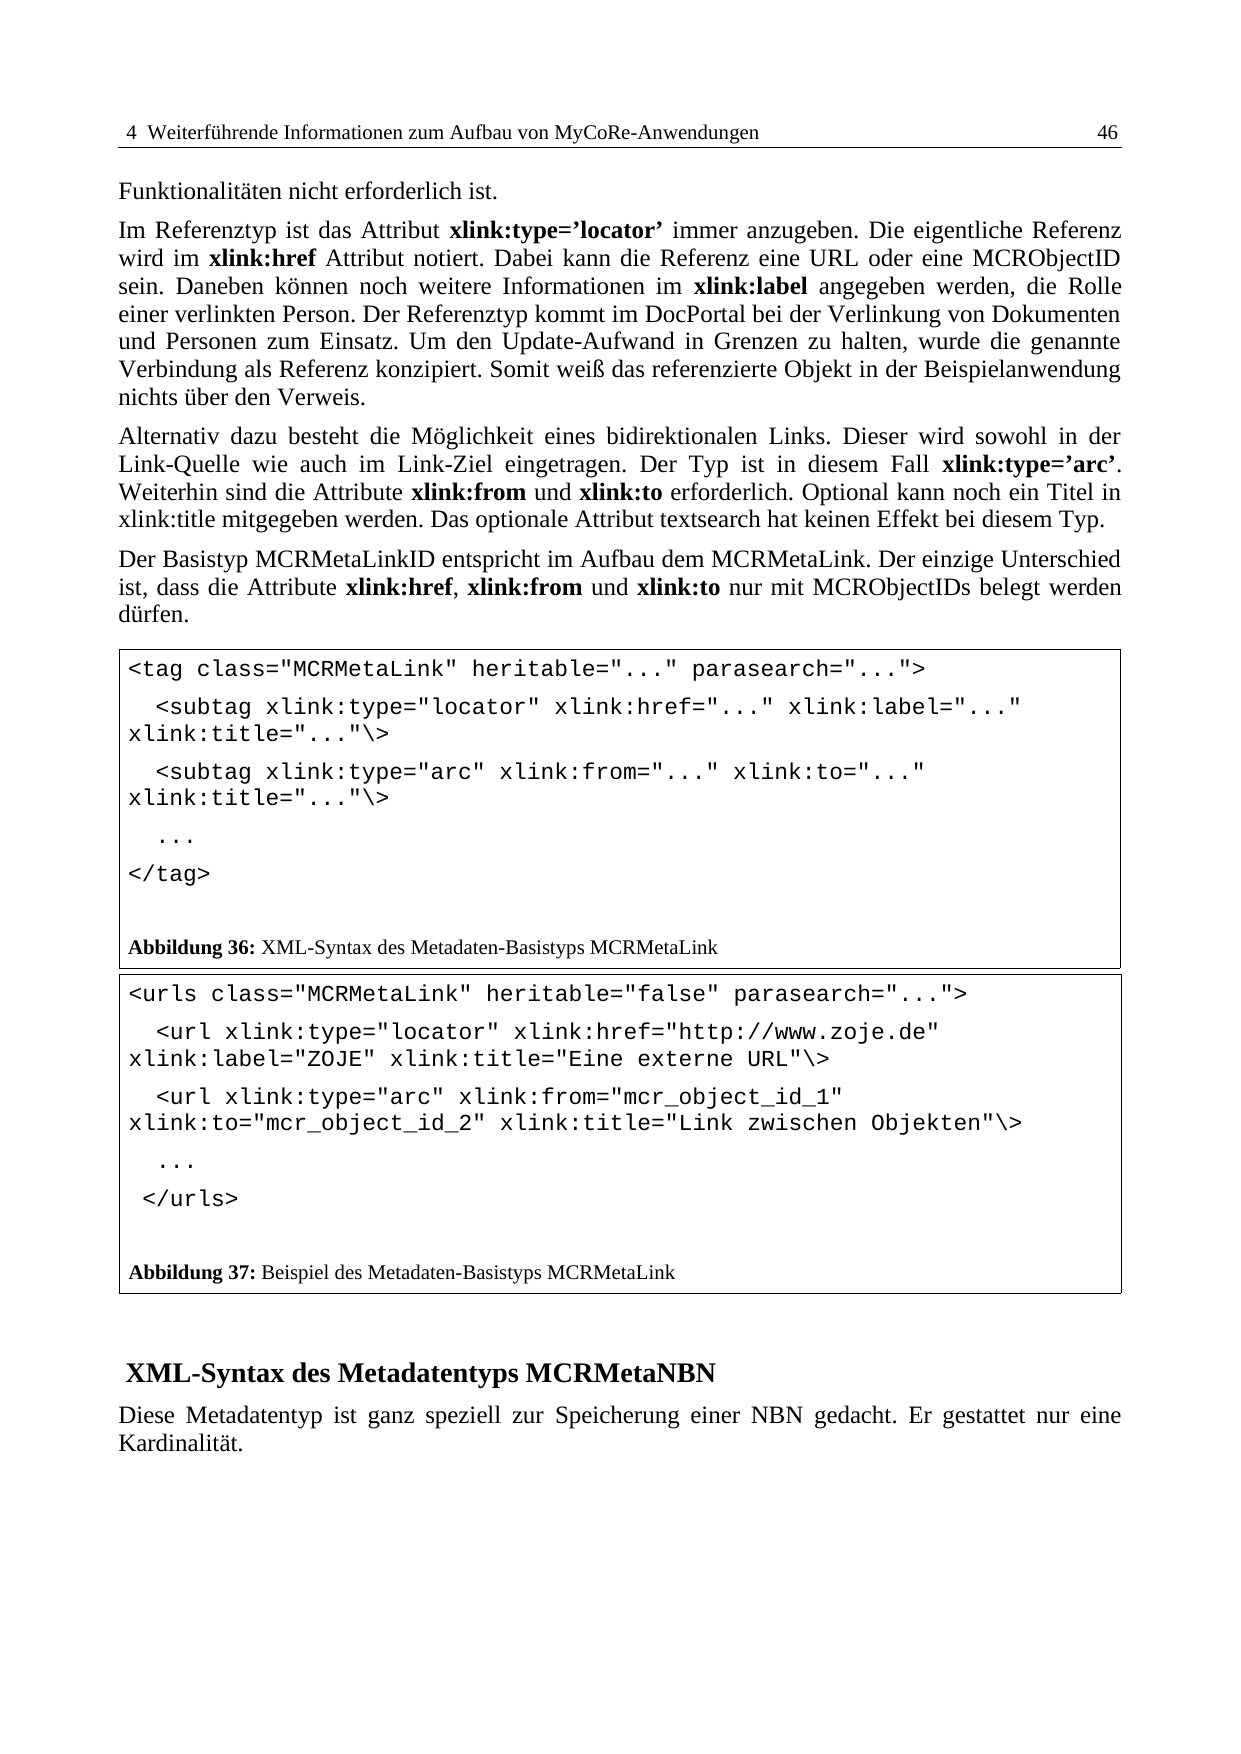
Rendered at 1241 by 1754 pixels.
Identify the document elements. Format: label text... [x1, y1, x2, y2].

text <url xlink:type="arc" xlink:from="mcr_object_id_1" xlink:to="mcr_object_id_2" xlink:title="Link zwischen Objekten"\> [128, 1085, 1112, 1137]
text Diese Metadatentyp ist ganz speziell zur Speicherung einer NBN gedacht. Er gestattet nur eine Kardinalität. [118, 1401, 1122, 1457]
text <url xlink:type="locator" xlink:href="http://www.zoje.de" xlink:label="ZOJE" xlink:title="Eine externe URL"\> [128, 1021, 1112, 1073]
text <urls class="MCRMetaLink" heritable="false" parasearch="..."> [128, 982, 1112, 1009]
text <subtag xlink:type="locator" xlink:href="..." xlink:label="..." xlink:title="..."\> [128, 696, 1111, 748]
text Der Basistyp MCRMetaLinkID entspricht im Aufbau dem MCRMetaLink. Der einzige Unterschied ist, dass die Attribute xlink:href, xlink:from und xlink:to nur mit MCRObjectIDs belegt werden dürfen. [118, 545, 1122, 628]
text Alternativ dazu besteht die Möglichkeit eines bidirektionalen Links. Dieser wird sowohl in der Link-Quelle wie auch im Link-Ziel eingetragen. Der Typ ist in diesem Fall xlink:type=’arc’. Weiterhin sind die Attribute xlink:from und xlink:to erforderlich. Optional kann noch ein Titel in xlink:title mitgegeben werden. Das optionale Attribut textsearch hat keinen Effekt bei diesem Typ. [118, 422, 1122, 533]
text ... [128, 1149, 1112, 1175]
text Abbildung 37: Beispiel des Metadaten-Basistyps MCRMetaLink [128, 1261, 1112, 1284]
text </tag> [128, 862, 1111, 888]
text Im Referenztyp ist das Attribut xlink:type=’locator’ immer anzugeben. Die eigentliche Referenz wird im xlink:href Attribut notiert. Dabei kann die Referenz eine URL oder eine MCRObjectID sein. Daneben können noch weitere Informationen im xlink:label angegeben werden, die Rolle einer verlinkten Person. Der Referenztyp kommt im DocPortal bei der Verlinkung von Dokumenten und Personen zum Einsatz. Um den Update-Aufwand in Grenzen zu halten, wurde die genannte Verbindung als Referenz konzipiert. Somit weiß das referenzierte Objekt in der Beispielanwendung nichts über den Verweis. [118, 217, 1122, 411]
text <tag class="MCRMetaLink" heritable="..." parasearch="..."> [128, 657, 1111, 684]
text <subtag xlink:type="arc" xlink:from="..." xlink:to="..." xlink:title="..."\> [128, 760, 1111, 812]
text </urls> [128, 1187, 1112, 1213]
text Funktionalitäten nicht erforderlich ist. [118, 177, 1122, 205]
text ... [128, 824, 1111, 850]
subtitle XML-Syntax des Metadatentyps MCRMetaNBN [118, 1358, 1122, 1389]
text Abbildung 36: XML-Syntax des Metadaten-Basistyps MCRMetaLink [128, 936, 1111, 959]
